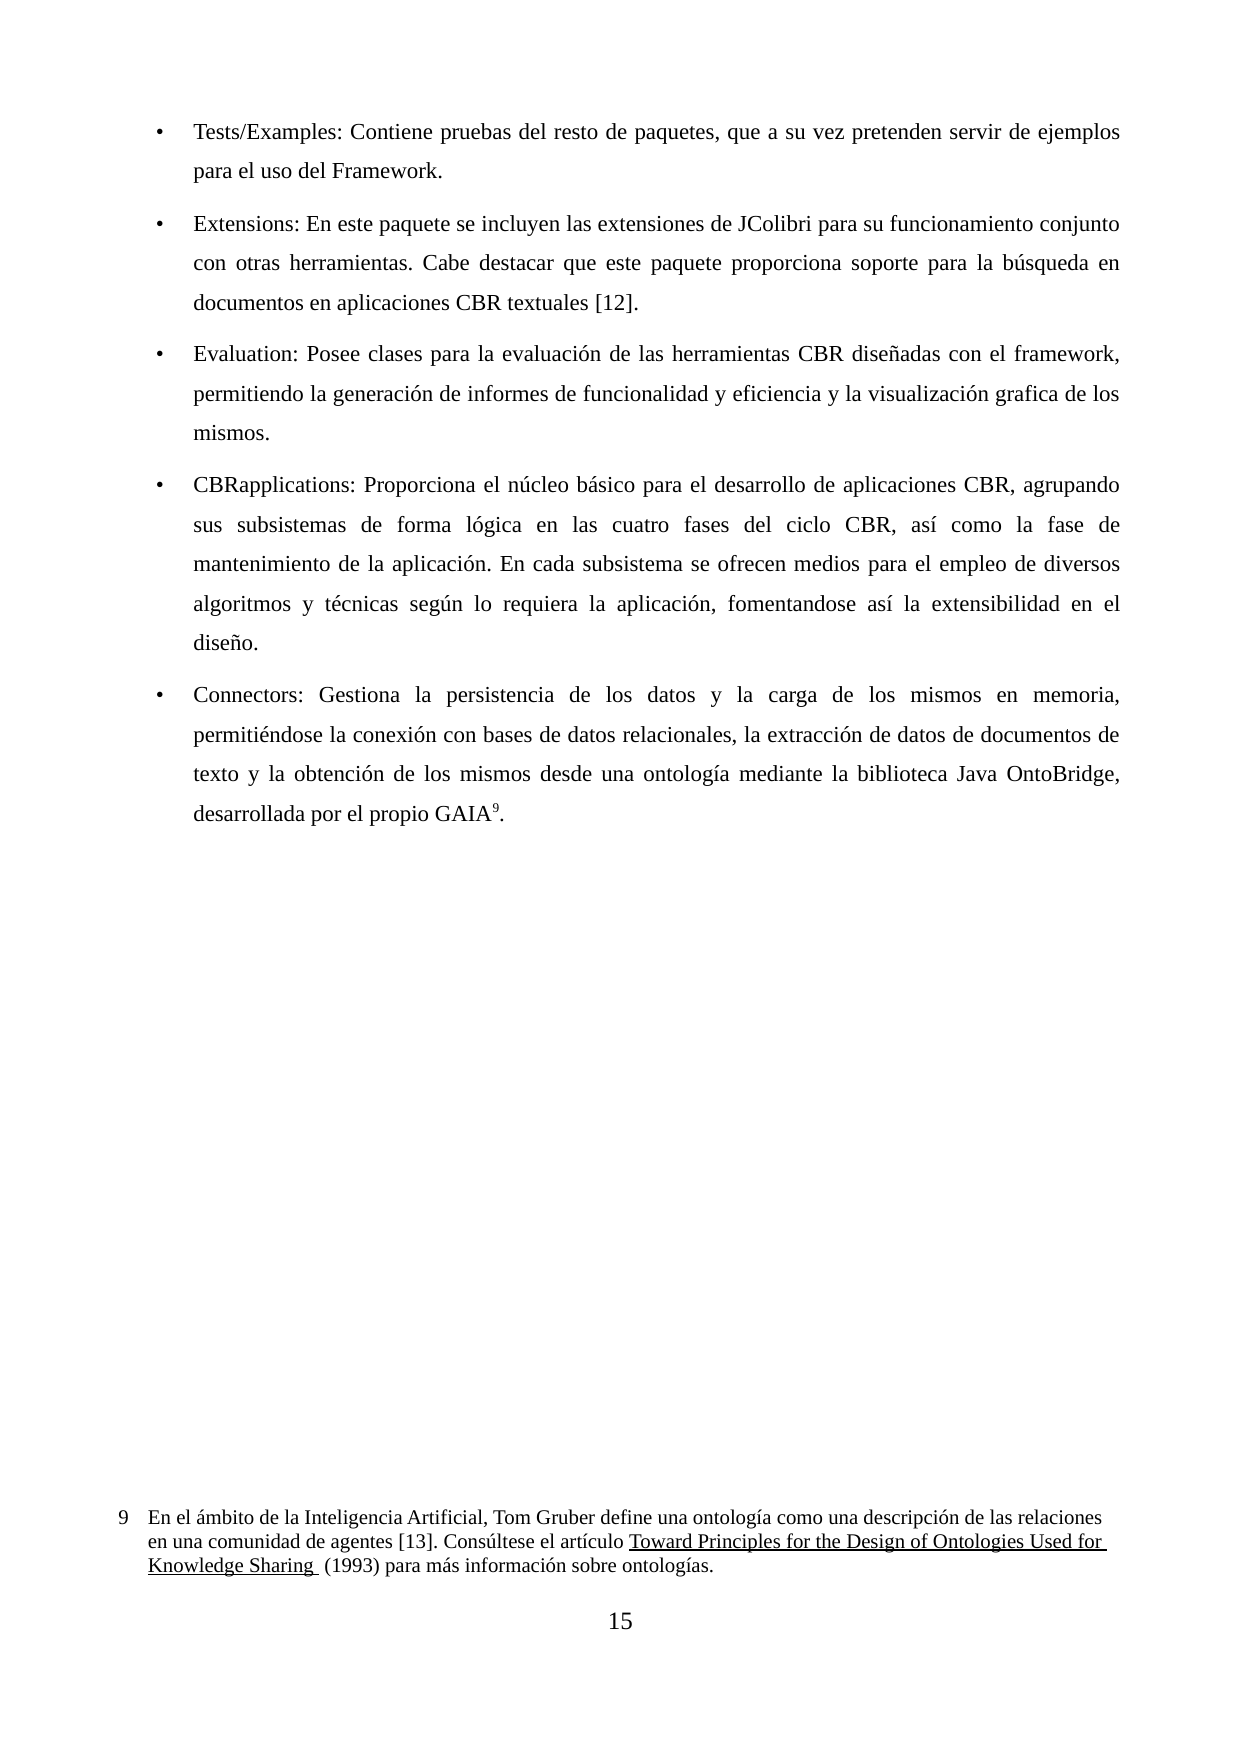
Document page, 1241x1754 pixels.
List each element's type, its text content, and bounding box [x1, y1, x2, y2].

list Connectors: Gestiona la persistencia de los datos y la carga de los mismos en memoria, permitiéndose la conexión con bases de datos relacionales, la extracción de datos de documentos de texto y la obtención de los mismos desde una ontología mediante la biblioteca Java OntoBridge, desarrollada por el propio GAIA. [156, 681, 1122, 826]
list Evaluation: Posee clases para la evaluación de las herramientas CBR diseñadas con el framework, permitiendo la generación de informes de funcionalidad y eficiencia y la visualización grafica de los mismos. [156, 341, 1122, 446]
list En el ámbito de la Inteligencia Artificial, Tom Gruber define una ontología como una descripción de las relaciones en una comunidad de agentes [13]. Consúltese el artículo Toward Principles for the Design of Ontologies Used for Knowledge Sharing (1993) para más información sobre ontologías. [118, 1504, 1122, 1577]
list Extensions: En este paquete se incluyen las extensiones de JColibri para su funcionamiento conjunto con otras herramientas. Cabe destacar que este paquete proporciona soporte para la búsqueda en documentos en aplicaciones CBR textuales [12]. [156, 209, 1122, 315]
list CBRapplications: Proporciona el núcleo básico para el desarrollo de aplicaciones CBR, agrupando sus subsistemas de forma lógica en las cuatro fases del ciclo CBR, así como la fase de mantenimiento de la aplicación. En cada subsistema se ofrecen medios para el empleo de diversos algoritmos y técnicas según lo requiera la aplicación, fomentandose así la extensibilidad en el diseño. [156, 471, 1122, 656]
list Tests/Examples: Contiene pruebas del resto de paquetes, que a su vez pretenden servir de ejemplos para el uso del Framework. [156, 118, 1122, 184]
